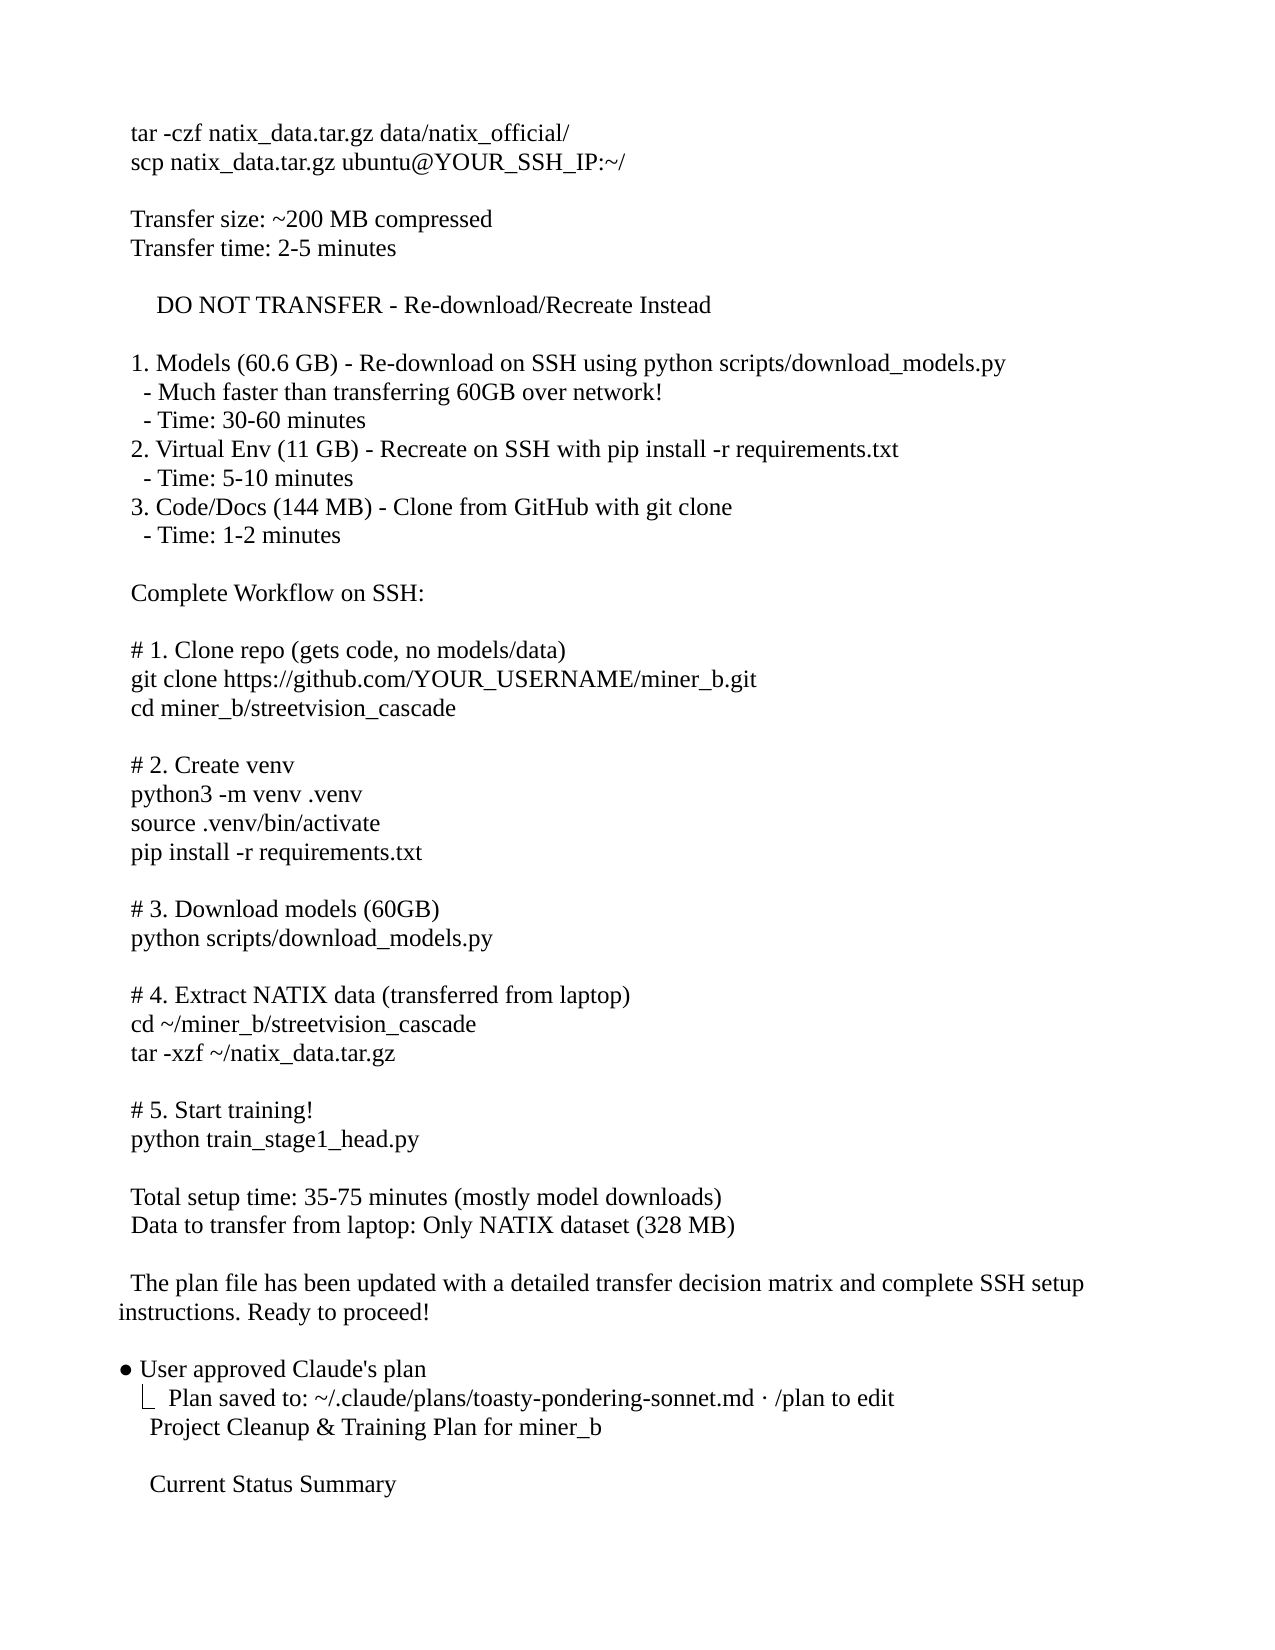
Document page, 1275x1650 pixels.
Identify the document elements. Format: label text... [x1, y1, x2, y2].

text - Time: 5-10 minutes [118, 463, 1157, 492]
text Current Status Summary [118, 1469, 1157, 1498]
text Transfer size: ~200 MB compressed [118, 204, 1157, 233]
text Total setup time: 35-75 minutes (mostly model downloads) [118, 1182, 1157, 1211]
text ❌ DO NOT TRANSFER - Re-download/Recreate Instead [118, 291, 1157, 319]
text tar -czf natix_data.tar.gz data/natix_official/ [118, 118, 1157, 147]
text ⎿ Plan saved to: ~/.claude/plans/toasty-pondering-sonnet.md · /plan to edit [118, 1383, 1157, 1412]
text source .venv/bin/activate [118, 808, 1157, 837]
text tar -xzf ~/natix_data.tar.gz [118, 1038, 1157, 1067]
text # 3. Download models (60GB) [118, 894, 1157, 923]
text # 5. Start training! [118, 1096, 1157, 1124]
text - Time: 1-2 minutes [118, 521, 1157, 549]
text # 2. Create venv [118, 751, 1157, 779]
text # 4. Extract NATIX data (transferred from laptop) [118, 981, 1157, 1009]
text 3. Code/Docs (144 MB) - Clone from GitHub with git clone [118, 492, 1157, 521]
text python scripts/download_models.py [118, 923, 1157, 952]
text ● User approved Claude's plan [118, 1354, 1157, 1383]
text - Much faster than transferring 60GB over network! [118, 377, 1157, 406]
text python train_stage1_head.py [118, 1124, 1157, 1153]
text The plan file has been updated with a detailed transfer decision matrix and complete SSH setup instructions. Ready to proceed! [118, 1268, 1157, 1326]
text cd miner_b/streetvision_cascade [118, 693, 1157, 722]
text git clone https://github.com/YOUR_USERNAME/miner_b.git [118, 664, 1157, 693]
text cd ~/miner_b/streetvision_cascade [118, 1009, 1157, 1038]
text python3 -m venv .venv [118, 779, 1157, 808]
text Project Cleanup & Training Plan for miner_b [118, 1412, 1157, 1441]
text Data to transfer from laptop: Only NATIX dataset (328 MB) [118, 1211, 1157, 1239]
text 1. Models (60.6 GB) - Re-download on SSH using python scripts/download_models.py [118, 348, 1157, 377]
text Complete Workflow on SSH: [118, 578, 1157, 607]
text 2. Virtual Env (11 GB) - Recreate on SSH with pip install -r requirements.txt [118, 434, 1157, 463]
text - Time: 30-60 minutes [118, 406, 1157, 434]
text # 1. Clone repo (gets code, no models/data) [118, 636, 1157, 664]
text scp natix_data.tar.gz ubuntu@YOUR_SSH_IP:~/ [118, 147, 1157, 176]
text Transfer time: 2-5 minutes [118, 233, 1157, 262]
text pip install -r requirements.txt [118, 837, 1157, 866]
